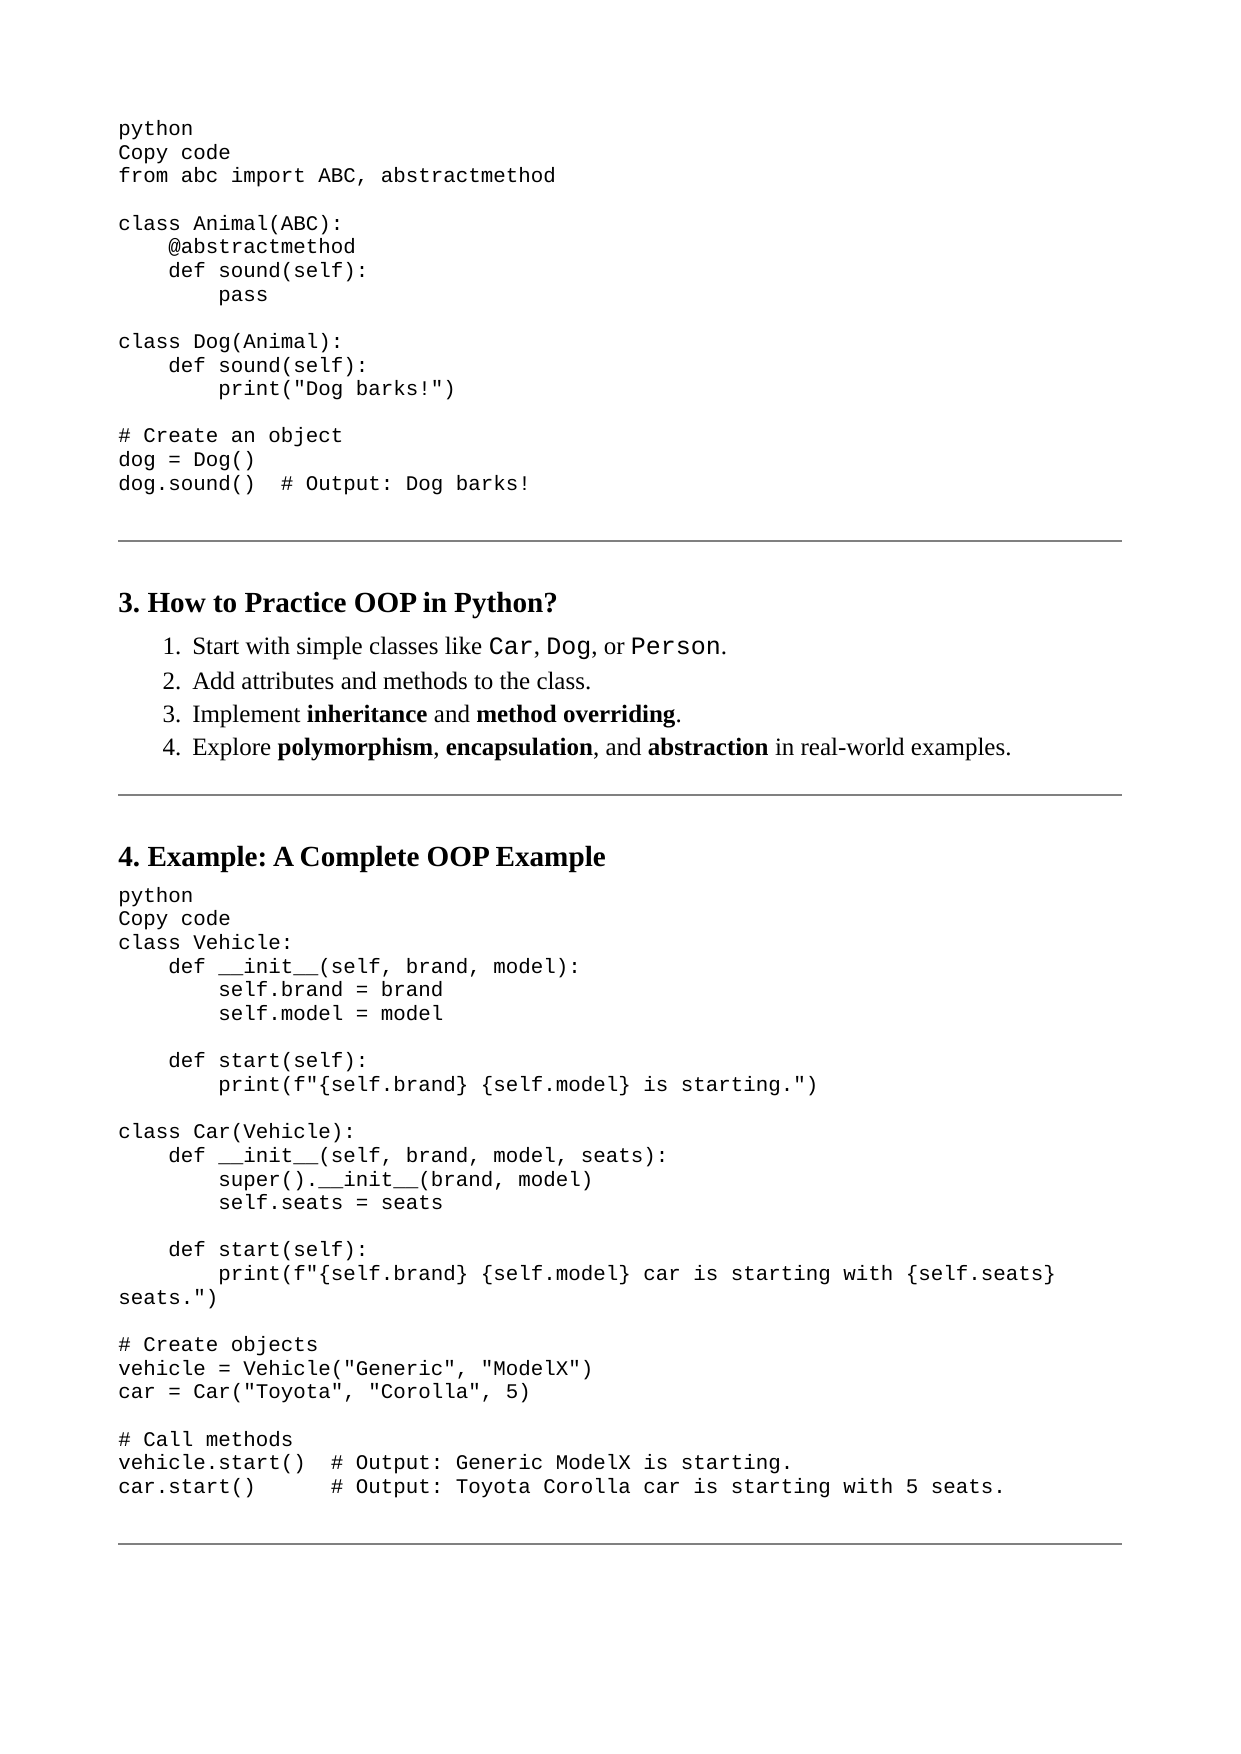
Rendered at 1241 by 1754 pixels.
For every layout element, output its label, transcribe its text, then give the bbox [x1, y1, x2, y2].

text # Create objects [118, 1334, 1122, 1358]
list Explore polymorphism, encapsulation, and abstraction in real-world examples. [162, 732, 1122, 761]
text def start(self): [118, 1239, 1122, 1263]
text # Call methods [118, 1429, 1122, 1452]
text pass [118, 284, 1122, 307]
text def sound(self): [118, 354, 1122, 378]
text vehicle.start() # Output: Generic ModelX is starting. [118, 1452, 1122, 1476]
text class Dog(Animal): [118, 331, 1122, 354]
text print(f"{self.brand} {self.model} car is starting with {self.seats} seats.") [118, 1263, 1122, 1310]
text print(f"{self.brand} {self.model} is starting.") [118, 1074, 1122, 1098]
list Add attributes and methods to the class. [162, 666, 1122, 695]
text def sound(self): [118, 260, 1122, 284]
text def __init__(self, brand, model, seats): [118, 1145, 1122, 1168]
text class Vehicle: [118, 932, 1122, 956]
text def __init__(self, brand, model): [118, 956, 1122, 979]
text car.start() # Output: Toyota Corolla car is starting with 5 seats. [118, 1476, 1122, 1499]
text print("Dog barks!") [118, 378, 1122, 402]
text dog = Dog() [118, 449, 1122, 473]
text self.brand = brand [118, 979, 1122, 1003]
text # Create an object [118, 426, 1122, 449]
list Implement inheritance and method overriding. [162, 699, 1122, 728]
text class Car(Vehicle): [118, 1121, 1122, 1145]
text self.seats = seats [118, 1192, 1122, 1216]
text class Animal(ABC): [118, 213, 1122, 236]
text def start(self): [118, 1050, 1122, 1074]
list Start with simple classes like Car, Dog, or Person. [162, 631, 1122, 662]
text python [118, 118, 1122, 142]
text super().__init__(brand, model) [118, 1168, 1122, 1192]
subtitle 4. Example: A Complete OOP Example [118, 839, 1122, 872]
text Copy code [118, 908, 1122, 932]
text from abc import ABC, abstractmethod [118, 165, 1122, 189]
text python [118, 885, 1122, 908]
text self.model = model [118, 1003, 1122, 1027]
subtitle 3. How to Practice OOP in Python? [118, 585, 1122, 618]
text @abstractmethod [118, 236, 1122, 260]
text Copy code [118, 142, 1122, 165]
text vehicle = Vehicle("Generic", "ModelX") [118, 1358, 1122, 1381]
text car = Car("Toyota", "Corolla", 5) [118, 1381, 1122, 1405]
text dog.sound() # Output: Dog barks! [118, 473, 1122, 496]
